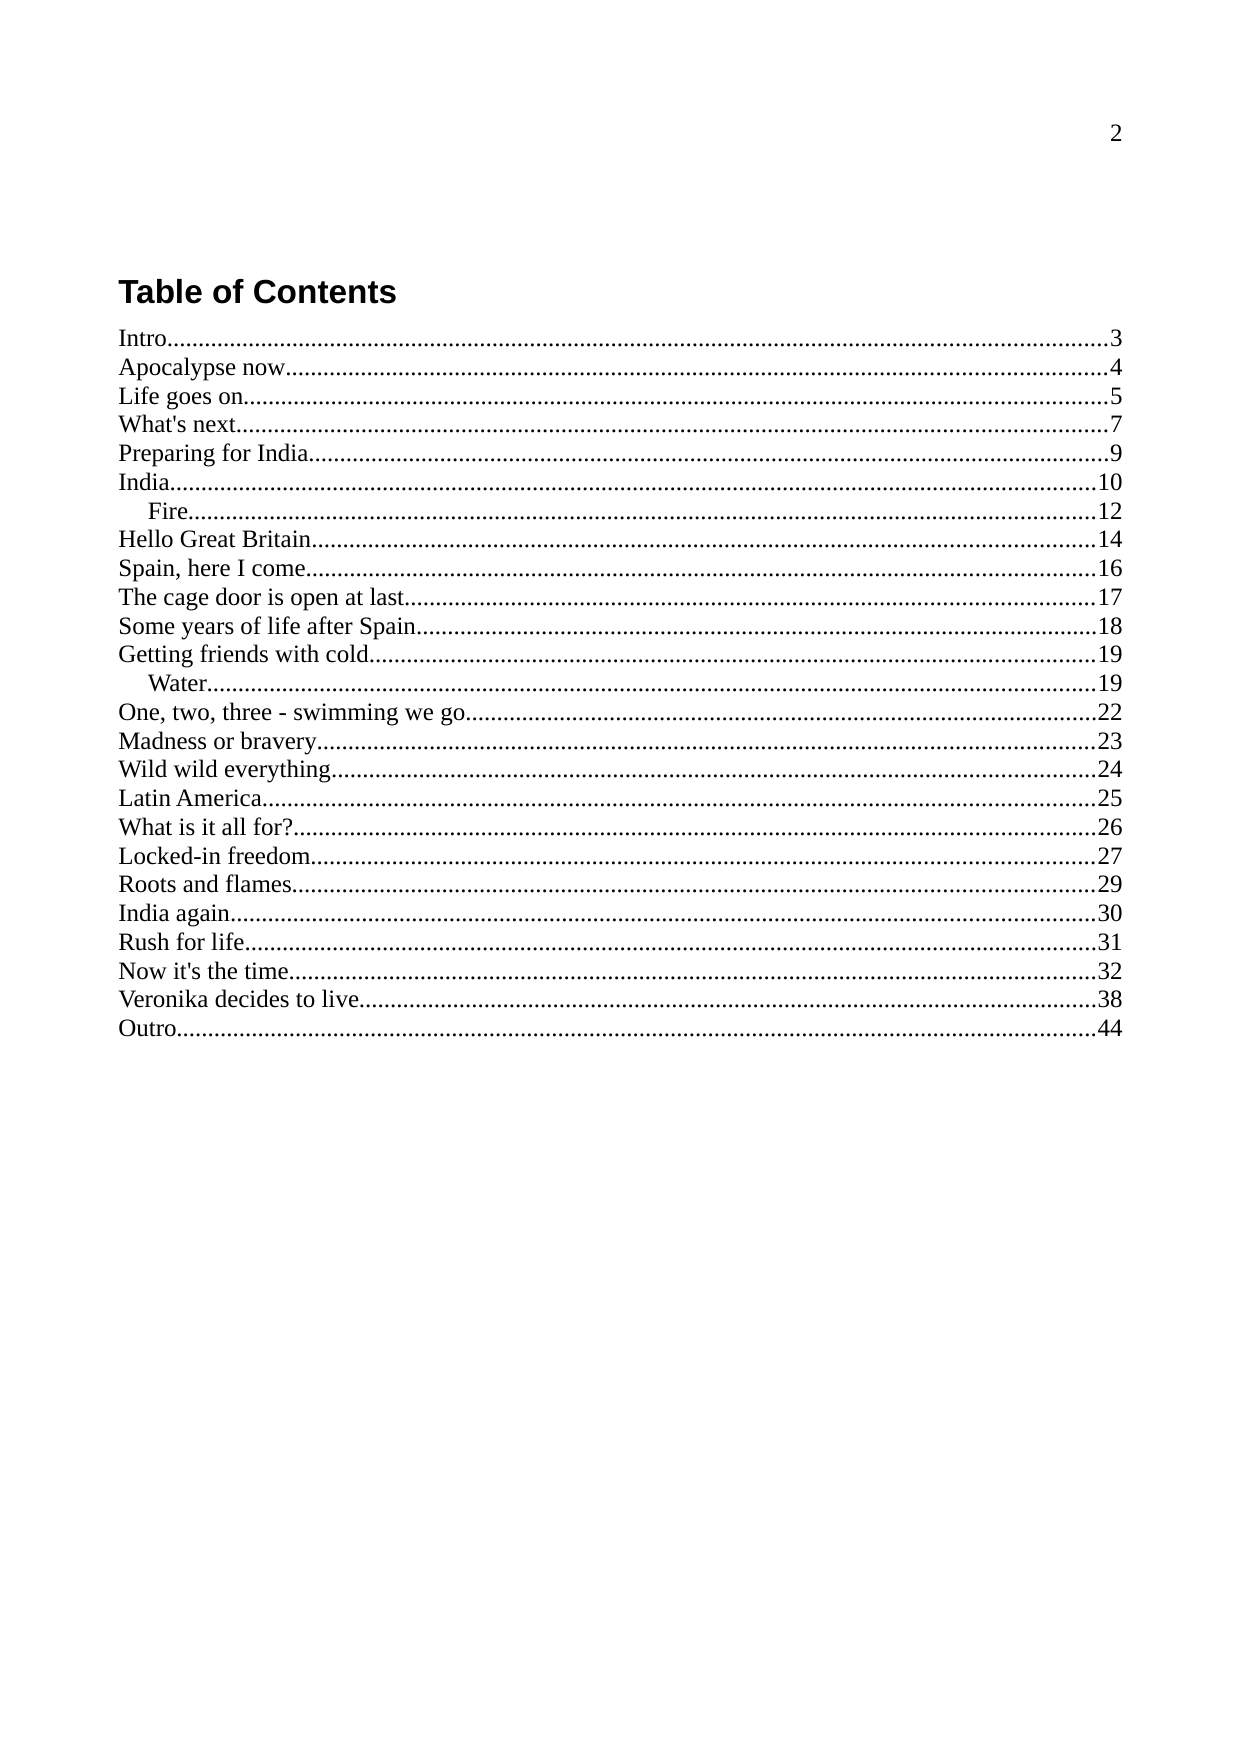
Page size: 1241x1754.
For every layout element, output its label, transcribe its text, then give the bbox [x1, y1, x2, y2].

text Apocalypse now 4 [118, 352, 1122, 381]
text Intro 3 [118, 323, 1122, 352]
text Now it's the time 32 [118, 956, 1122, 984]
text The cage door is open at last 17 [118, 582, 1122, 611]
text Rush for life 31 [118, 927, 1122, 956]
text Water 19 [148, 668, 1122, 697]
text Preparing for India 9 [118, 438, 1122, 467]
text Wild wild everything 24 [118, 754, 1122, 783]
text Outro 44 [118, 1013, 1122, 1042]
text Madness or bravery 23 [118, 726, 1122, 754]
text What is it all for? 26 [118, 812, 1122, 841]
text Spain, here I come 16 [118, 553, 1122, 582]
text India again 30 [118, 898, 1122, 927]
text Veronika decides to live 38 [118, 984, 1122, 1013]
text India 10 [118, 467, 1122, 496]
text Fire 12 [148, 496, 1122, 524]
subtitle Table of Contents [118, 272, 1122, 311]
text Hello Great Britain 14 [118, 524, 1122, 553]
text Latin America 25 [118, 783, 1122, 812]
text Getting friends with cold 19 [118, 639, 1122, 668]
text Locked-in freedom 27 [118, 841, 1122, 869]
text What's next 7 [118, 409, 1122, 438]
text Roots and flames 29 [118, 869, 1122, 898]
text Some years of life after Spain 18 [118, 611, 1122, 639]
text One, two, three - swimming we go 22 [118, 697, 1122, 726]
text Life goes on 5 [118, 381, 1122, 409]
